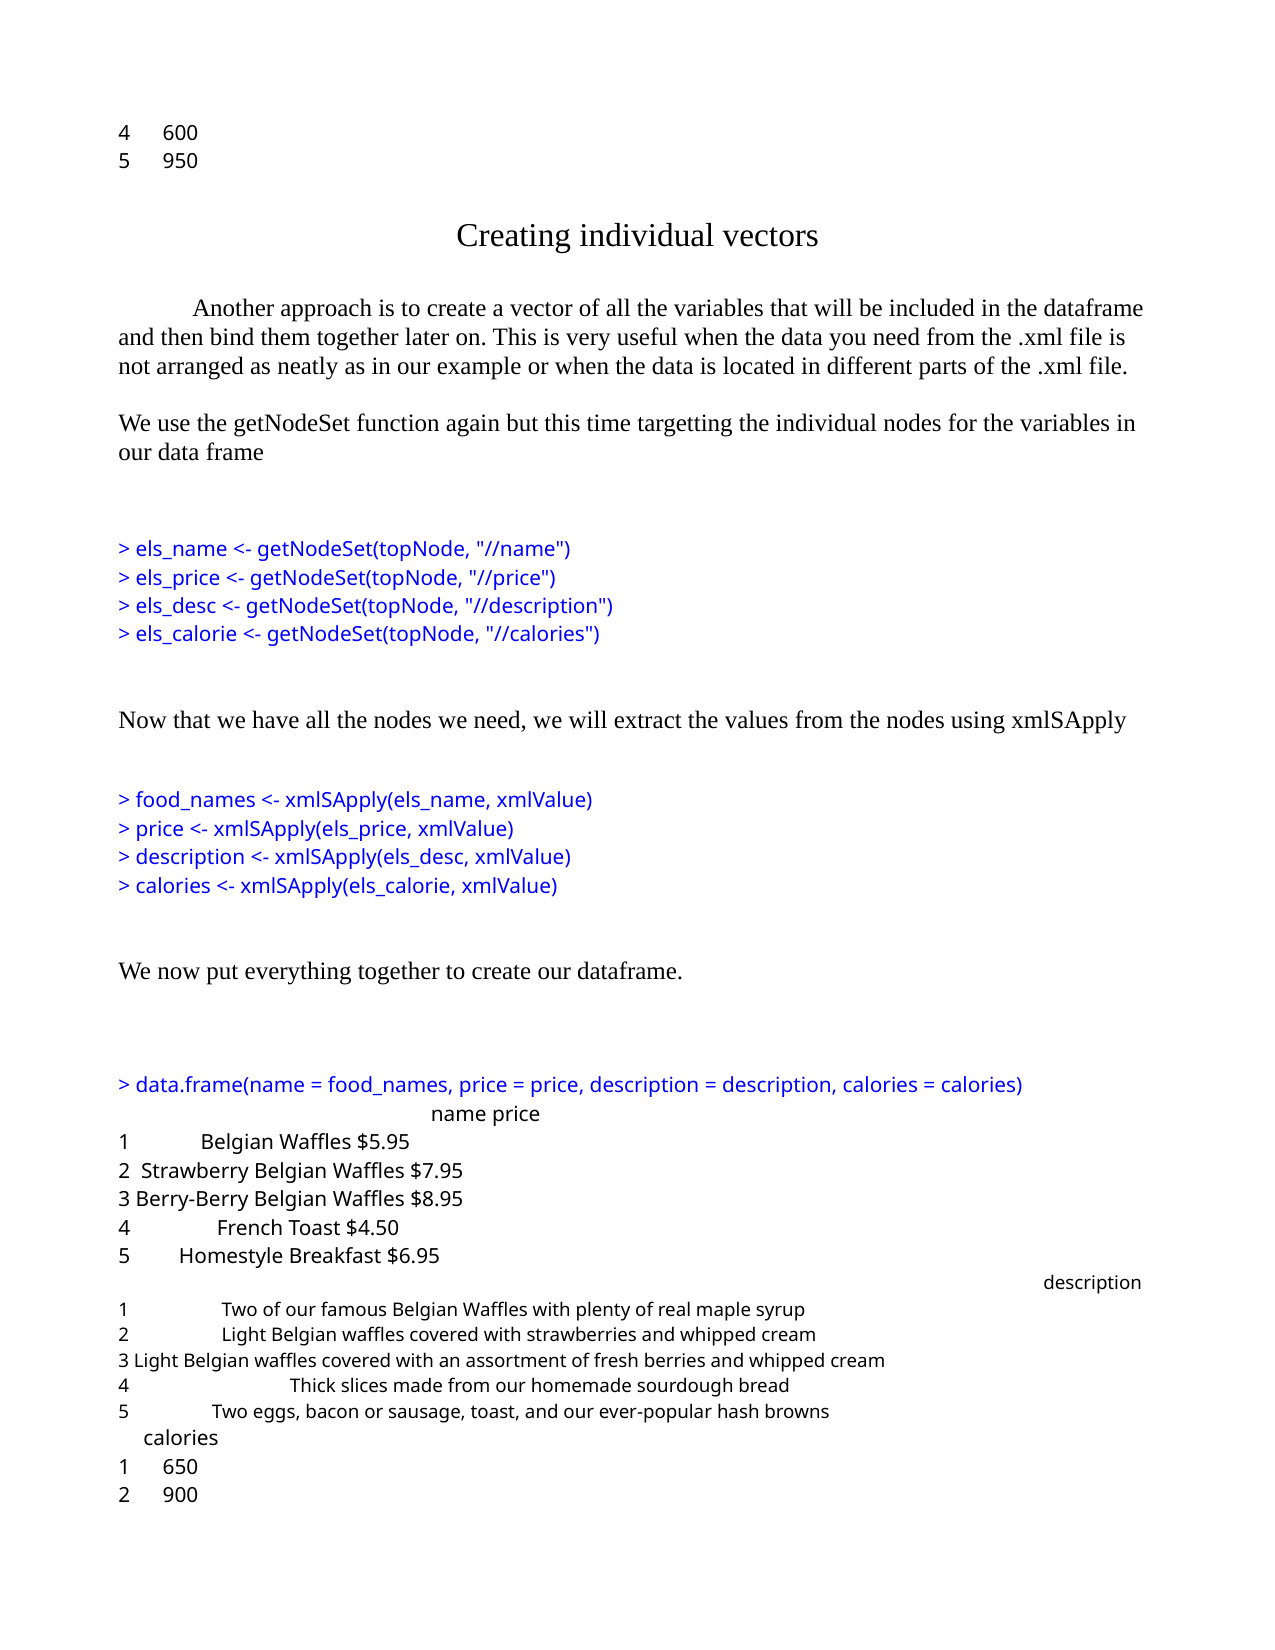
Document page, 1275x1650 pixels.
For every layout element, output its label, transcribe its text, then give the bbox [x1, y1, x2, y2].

text Creating individual vectors [118, 215, 1157, 253]
text 4 600 [118, 118, 1157, 147]
text > els_desc <- getNodeSet(topNode, "//description") [118, 591, 1157, 619]
text > calories <- xmlSApply(els_calorie, xmlValue) [118, 871, 1157, 899]
text 4 Thick slices made from our homemade sourdough bread [118, 1372, 1157, 1398]
text 4 French Toast $4.50 [118, 1213, 1157, 1241]
text > food_names <- xmlSApply(els_name, xmlValue) [118, 786, 1157, 814]
text 3 Berry-Berry Belgian Waffles $8.95 [118, 1184, 1157, 1213]
text Now that we have all the nodes we need, we will extract the values from the nodes using xmlSApply [118, 705, 1157, 733]
text 1 650 [118, 1452, 1157, 1480]
text We now put everything together to create our dataframe. [118, 956, 1157, 985]
text > els_name <- getNodeSet(topNode, "//name") [118, 534, 1157, 563]
text > description <- xmlSApply(els_desc, xmlValue) [118, 842, 1157, 871]
text > els_price <- getNodeSet(topNode, "//price") [118, 563, 1157, 591]
text 1 Belgian Waffles $5.95 [118, 1127, 1157, 1156]
text > data.frame(name = food_names, price = price, description = description, calories = calories) [118, 1070, 1157, 1099]
text 2 900 [118, 1480, 1157, 1509]
text 1 Two of our famous Belgian Waffles with plenty of real maple syrup [118, 1296, 1157, 1321]
text 5 Two eggs, bacon or sausage, toast, and our ever-popular hash browns [118, 1398, 1157, 1423]
text name price [118, 1099, 1157, 1127]
text 2 Light Belgian waffles covered with strawberries and whipped cream [118, 1321, 1157, 1347]
text description [118, 1269, 1157, 1296]
text We use the getNodeSet function again but this time targetting the individual nodes for the variables in our data frame [118, 408, 1157, 466]
text calories [118, 1423, 1157, 1452]
text 2 Strawberry Belgian Waffles $7.95 [118, 1156, 1157, 1184]
text 5 950 [118, 147, 1157, 175]
text > els_calorie <- getNodeSet(topNode, "//calories") [118, 619, 1157, 648]
text > price <- xmlSApply(els_price, xmlValue) [118, 814, 1157, 842]
text 5 Homestyle Breakfast $6.95 [118, 1241, 1157, 1269]
text 3 Light Belgian waffles covered with an assortment of fresh berries and whipped cream [118, 1347, 1157, 1372]
text Another approach is to create a vector of all the variables that will be included in the dataframe and then bind them together later on. This is very useful when the data you need from the .xml file is not arranged as neatly as in our example or when the data is located in different parts of the .xml file. [118, 293, 1157, 380]
